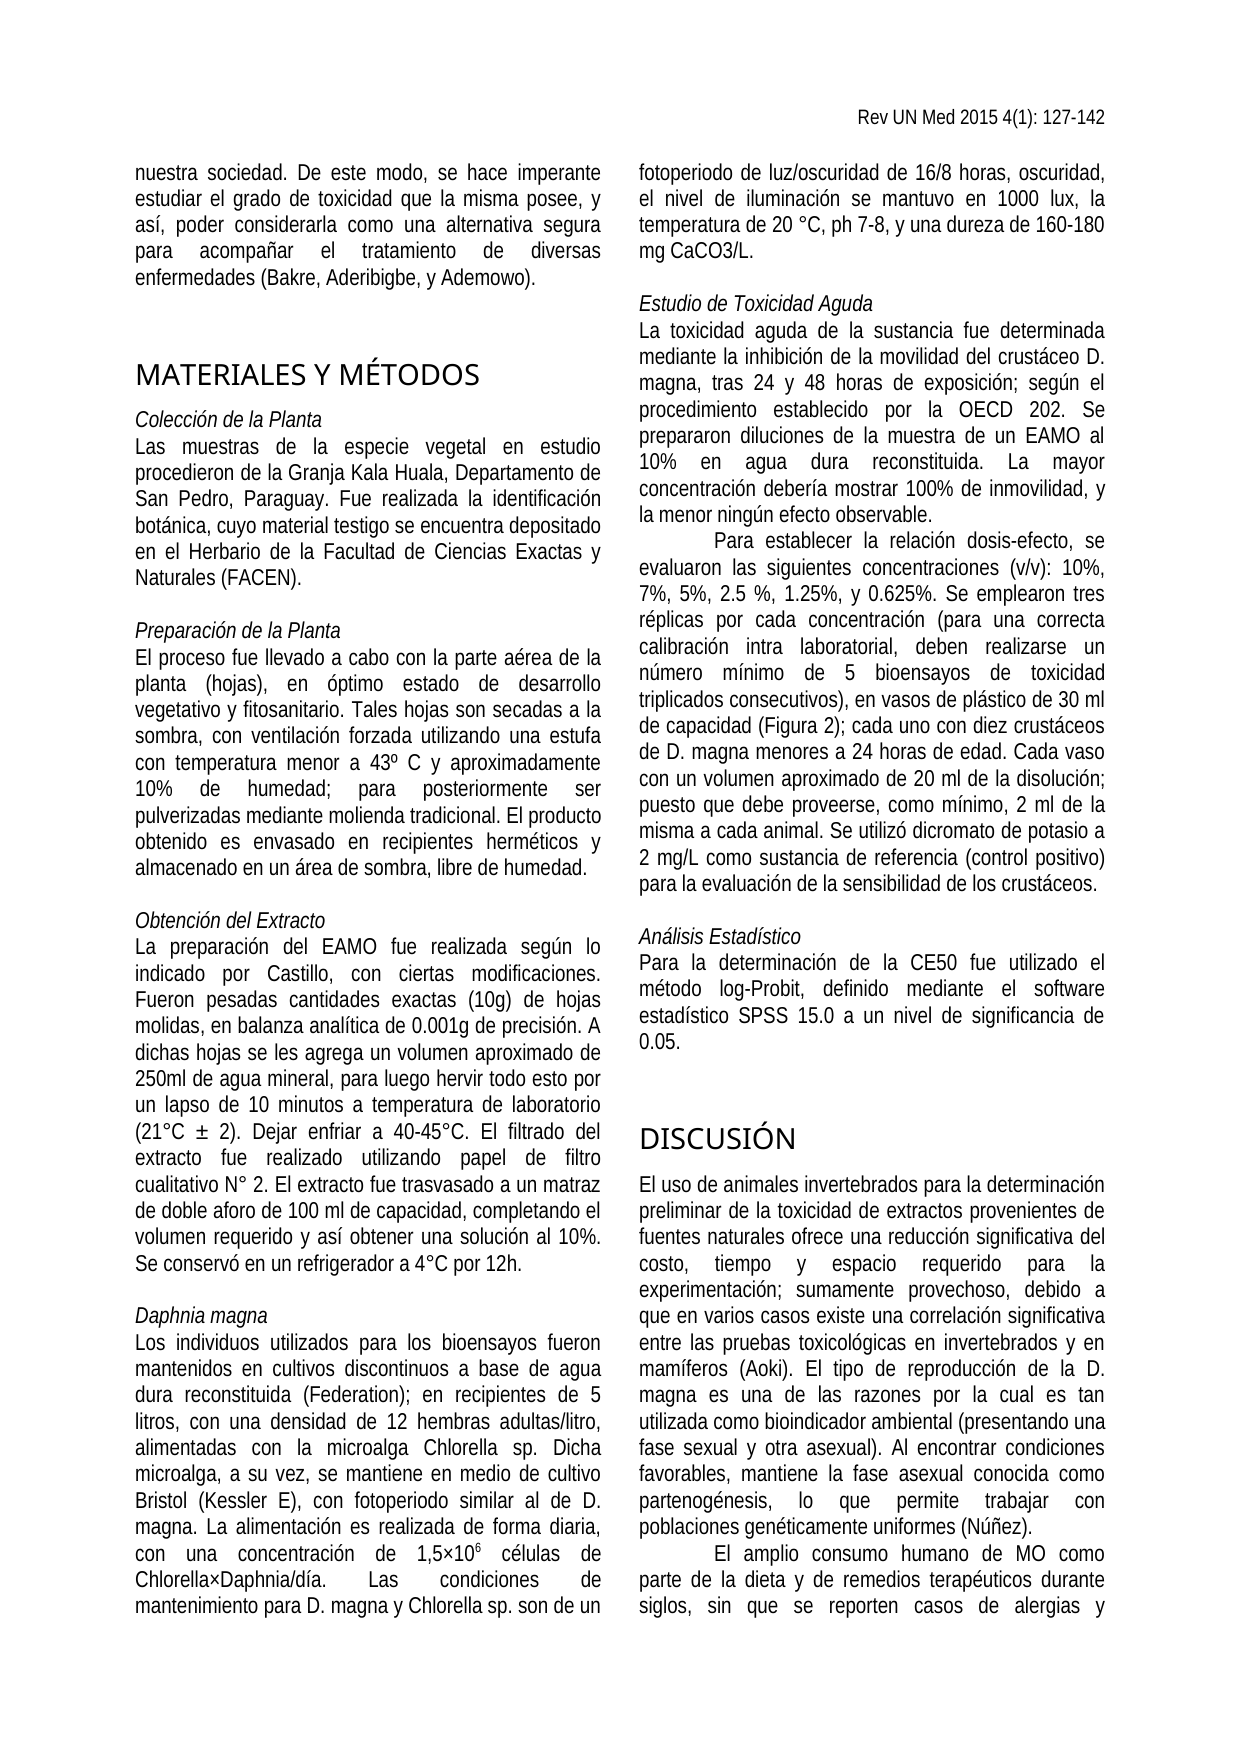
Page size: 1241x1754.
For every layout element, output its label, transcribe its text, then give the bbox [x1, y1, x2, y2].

text Estudio de Toxicidad Aguda [639, 290, 1105, 317]
text fotoperiodo de luz/oscuridad de 16/8 horas, oscuridad, el nivel de iluminación se mantuvo en 1000 lux, la temperatura de 20 °C, ph 7-8, y una dureza de 160-180 mg CaCO3/L. [639, 158, 1105, 264]
text Análisis Estadístico [639, 923, 1105, 949]
subtitle MATERIALES Y MÉTODOS [135, 354, 601, 394]
text Daphnia magna [135, 1302, 601, 1329]
text El amplio consumo humano de MO como parte de la dieta y de remedios terapéuticos durante siglos, sin que se reporten casos de alergias y [639, 1539, 1105, 1618]
text Colección de la Planta [135, 406, 601, 433]
text nuestra sociedad. De este modo, se hace imperante estudiar el grado de toxicidad que la misma posee, y así, poder considerarla como una alternativa segura para acompañar el tratamiento de diversas enfermedades (Bakre, Aderibigbe, y Ademowo). [135, 158, 601, 290]
text Los individuos utilizados para los bioensayos fueron mantenidos en cultivos discontinuos a base de agua dura reconstituida (Federation); en recipientes de 5 litros, con una densidad de 12 hembras adultas/litro, alimentadas con la microalga Chlorella sp. Dicha microalga, a su vez, se mantiene en medio de cultivo Bristol (Kessler E), con fotoperiodo similar al de D. magna. La alimentación es realizada de forma diaria, con una concentración de 1,5×106 células de Chlorella×Daphnia/día. Las condiciones de mantenimiento para D. magna y Chlorella sp. son de un [135, 1329, 601, 1618]
text Para establecer la relación dosis-efecto, se evaluaron las siguientes concentraciones (v/v): 10%, 7%, 5%, 2.5 %, 1.25%, y 0.625%. Se emplearon tres réplicas por cada concentración (para una correcta calibración intra laboratorial, deben realizarse un número mínimo de 5 bioensayos de toxicidad triplicados consecutivos), en vasos de plástico de 30 ml de capacidad (Figura 2); cada uno con diez crustáceos de D. magna menores a 24 horas de edad. Cada vaso con un volumen aproximado de 20 ml de la disolución; puesto que debe proveerse, como mínimo, 2 ml de la misma a cada animal. Se utilizó dicromato de potasio a 2 mg/L como sustancia de referencia (control positivo) para la evaluación de la sensibilidad de los crustáceos. [639, 527, 1105, 896]
text Preparación de la Planta [135, 617, 601, 643]
subtitle DISCUSIÓN [639, 1118, 1105, 1158]
text Obtención del Extracto [135, 907, 601, 933]
text La preparación del EAMO fue realizada según lo indicado por Castillo, con ciertas modificaciones. Fueron pesadas cantidades exactas (10g) de hojas molidas, en balanza analítica de 0.001g de precisión. A dichas hojas se les agrega un volumen aproximado de 250ml de agua mineral, para luego hervir todo esto por un lapso de 10 minutos a temperatura de laboratorio (21°C ± 2). Dejar enfriar a 40-45°C. El filtrado del extracto fue realizado utilizando papel de filtro cualitativo N° 2. El extracto fue trasvasado a un matraz de doble aforo de 100 ml de capacidad, completando el volumen requerido y así obtener una solución al 10%. Se conservó en un refrigerador a 4°C por 12h. [135, 933, 601, 1276]
text El uso de animales invertebrados para la determinación preliminar de la toxicidad de extractos provenientes de fuentes naturales ofrece una reducción significativa del costo, tiempo y espacio requerido para la experimentación; sumamente provechoso, debido a que en varios casos existe una correlación significativa entre las pruebas toxicológicas en invertebrados y en mamíferos (Aoki). El tipo de reproducción de la D. magna es una de las razones por la cual es tan utilizada como bioindicador ambiental (presentando una fase sexual y otra asexual). Al encontrar condiciones favorables, mantiene la fase asexual conocida como partenogénesis, lo que permite trabajar con poblaciones genéticamente uniformes (Núñez). [639, 1171, 1105, 1539]
text Las muestras de la especie vegetal en estudio procedieron de la Granja Kala Huala, Departamento de San Pedro, Paraguay. Fue realizada la identificación botánica, cuyo material testigo se encuentra depositado en el Herbario de la Facultad de Ciencias Exactas y Naturales (FACEN). [135, 433, 601, 591]
text Para la determinación de la CE50 fue utilizado el método log-Probit, definido mediante el software estadístico SPSS 15.0 a un nivel de significancia de 0.05. [639, 949, 1105, 1054]
text El proceso fue llevado a cabo con la parte aérea de la planta (hojas), en óptimo estado de desarrollo vegetativo y fitosanitario. Tales hojas son secadas a la sombra, con ventilación forzada utilizando una estufa con temperatura menor a 43º C y aproximadamente 10% de humedad; para posteriormente ser pulverizadas mediante molienda tradicional. El producto obtenido es envasado en recipientes herméticos y almacenado en un área de sombra, libre de humedad. [135, 643, 601, 881]
text La toxicidad aguda de la sustancia fue determinada mediante la inhibición de la movilidad del crustáceo D. magna, tras 24 y 48 horas de exposición; según el procedimiento establecido por la OECD 202. Se prepararon diluciones de la muestra de un EAMO al 10% en agua dura reconstituida. La mayor concentración debería mostrar 100% de inmovilidad, y la menor ningún efecto observable. [639, 317, 1105, 527]
